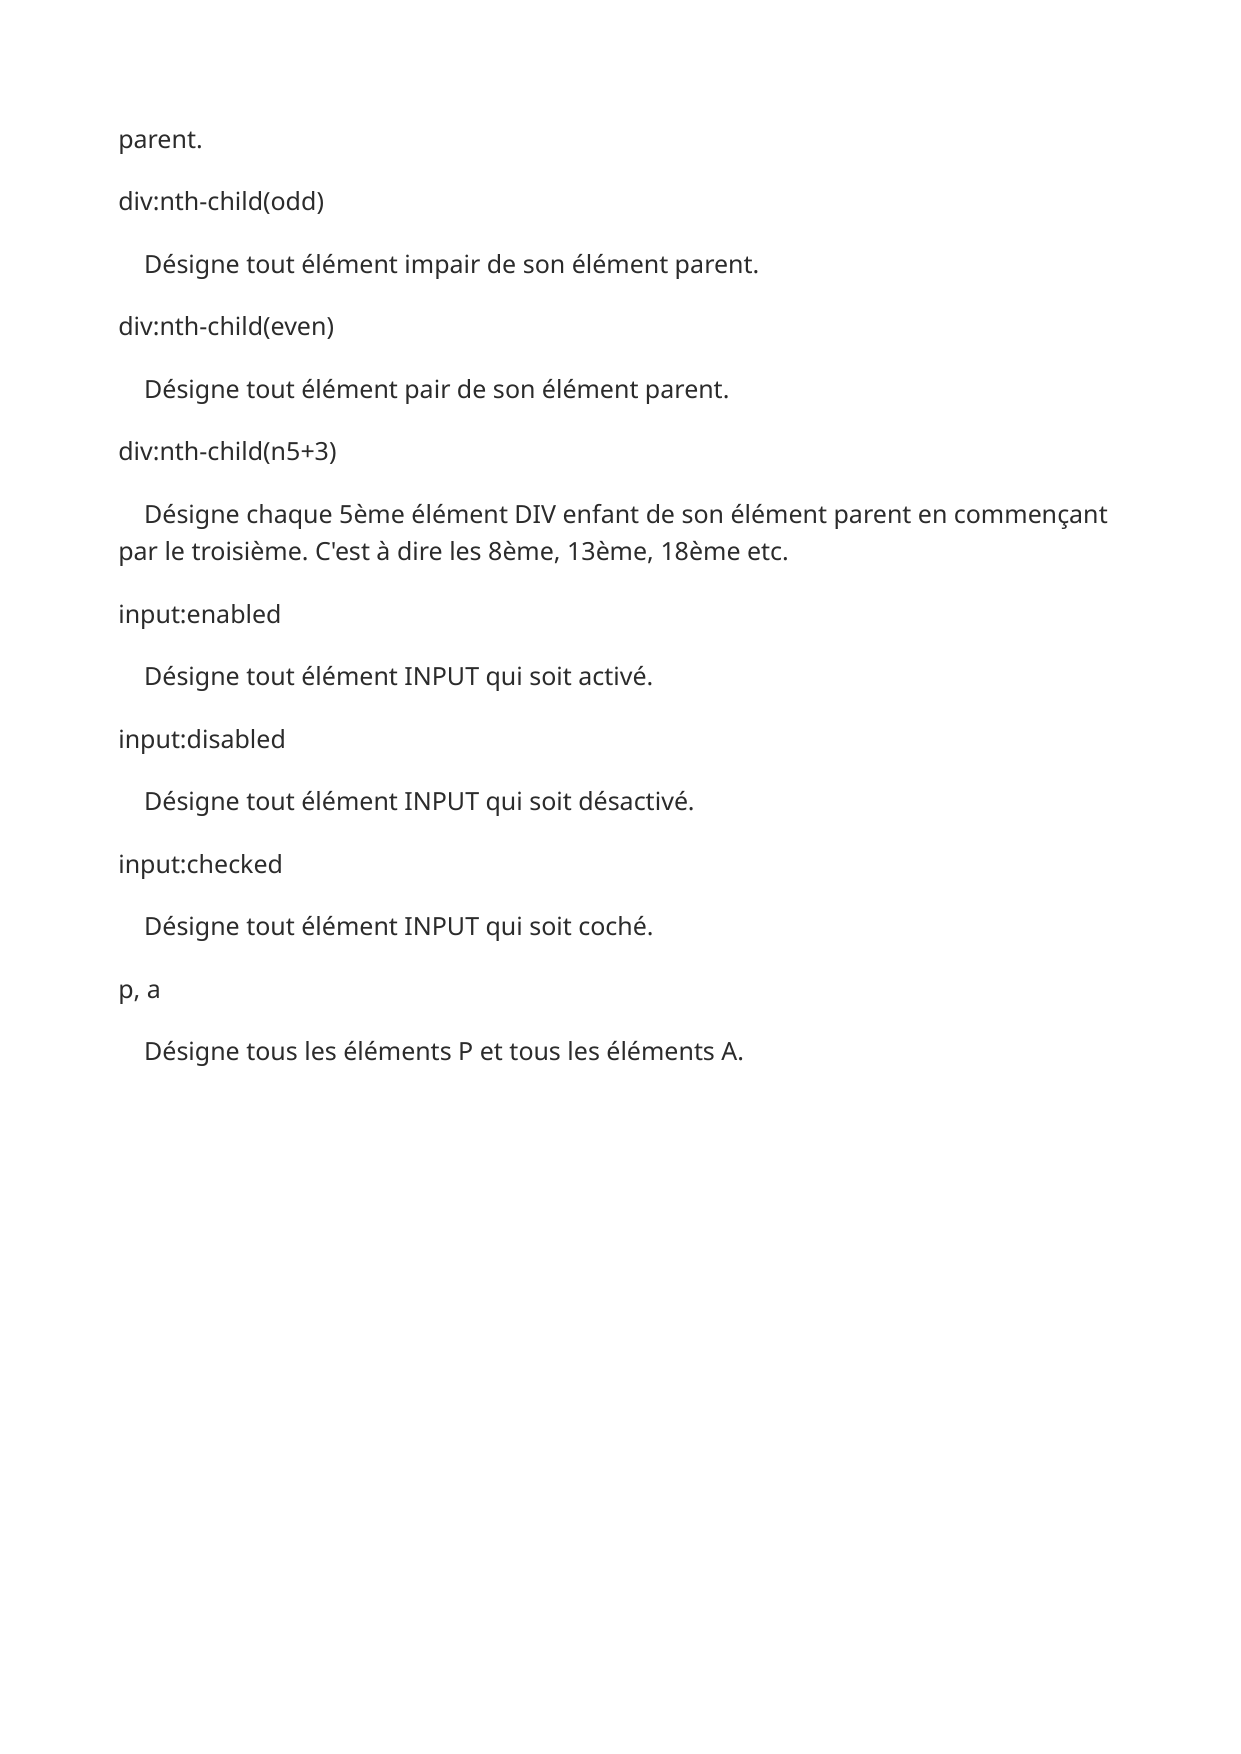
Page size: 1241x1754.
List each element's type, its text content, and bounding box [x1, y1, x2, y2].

text input:enabled [118, 593, 1122, 631]
text input:checked [118, 843, 1122, 881]
text Désigne tout élément INPUT qui soit activé. [118, 656, 1122, 693]
text div:nth-child(n5+3) [118, 431, 1122, 468]
text input:disabled [118, 718, 1122, 756]
text p, a [118, 968, 1122, 1006]
text Désigne tout élément impair de son élément parent. [118, 243, 1122, 281]
text div:nth-child(even) [118, 306, 1122, 343]
text Désigne chaque 5ème élément DIV enfant de son élément parent en commençant par le troisième. C'est à dire les 8ème, 13ème, 18ème etc. [118, 493, 1122, 568]
text Désigne tout élément INPUT qui soit désactivé. [118, 781, 1122, 818]
text Désigne tous les éléments P et tous les éléments A. [118, 1031, 1122, 1068]
text Désigne tout élément pair de son élément parent. [118, 368, 1122, 406]
text div:nth-child(odd) [118, 181, 1122, 218]
text Désigne tout élément INPUT qui soit coché. [118, 906, 1122, 943]
text parent. [118, 118, 1122, 156]
